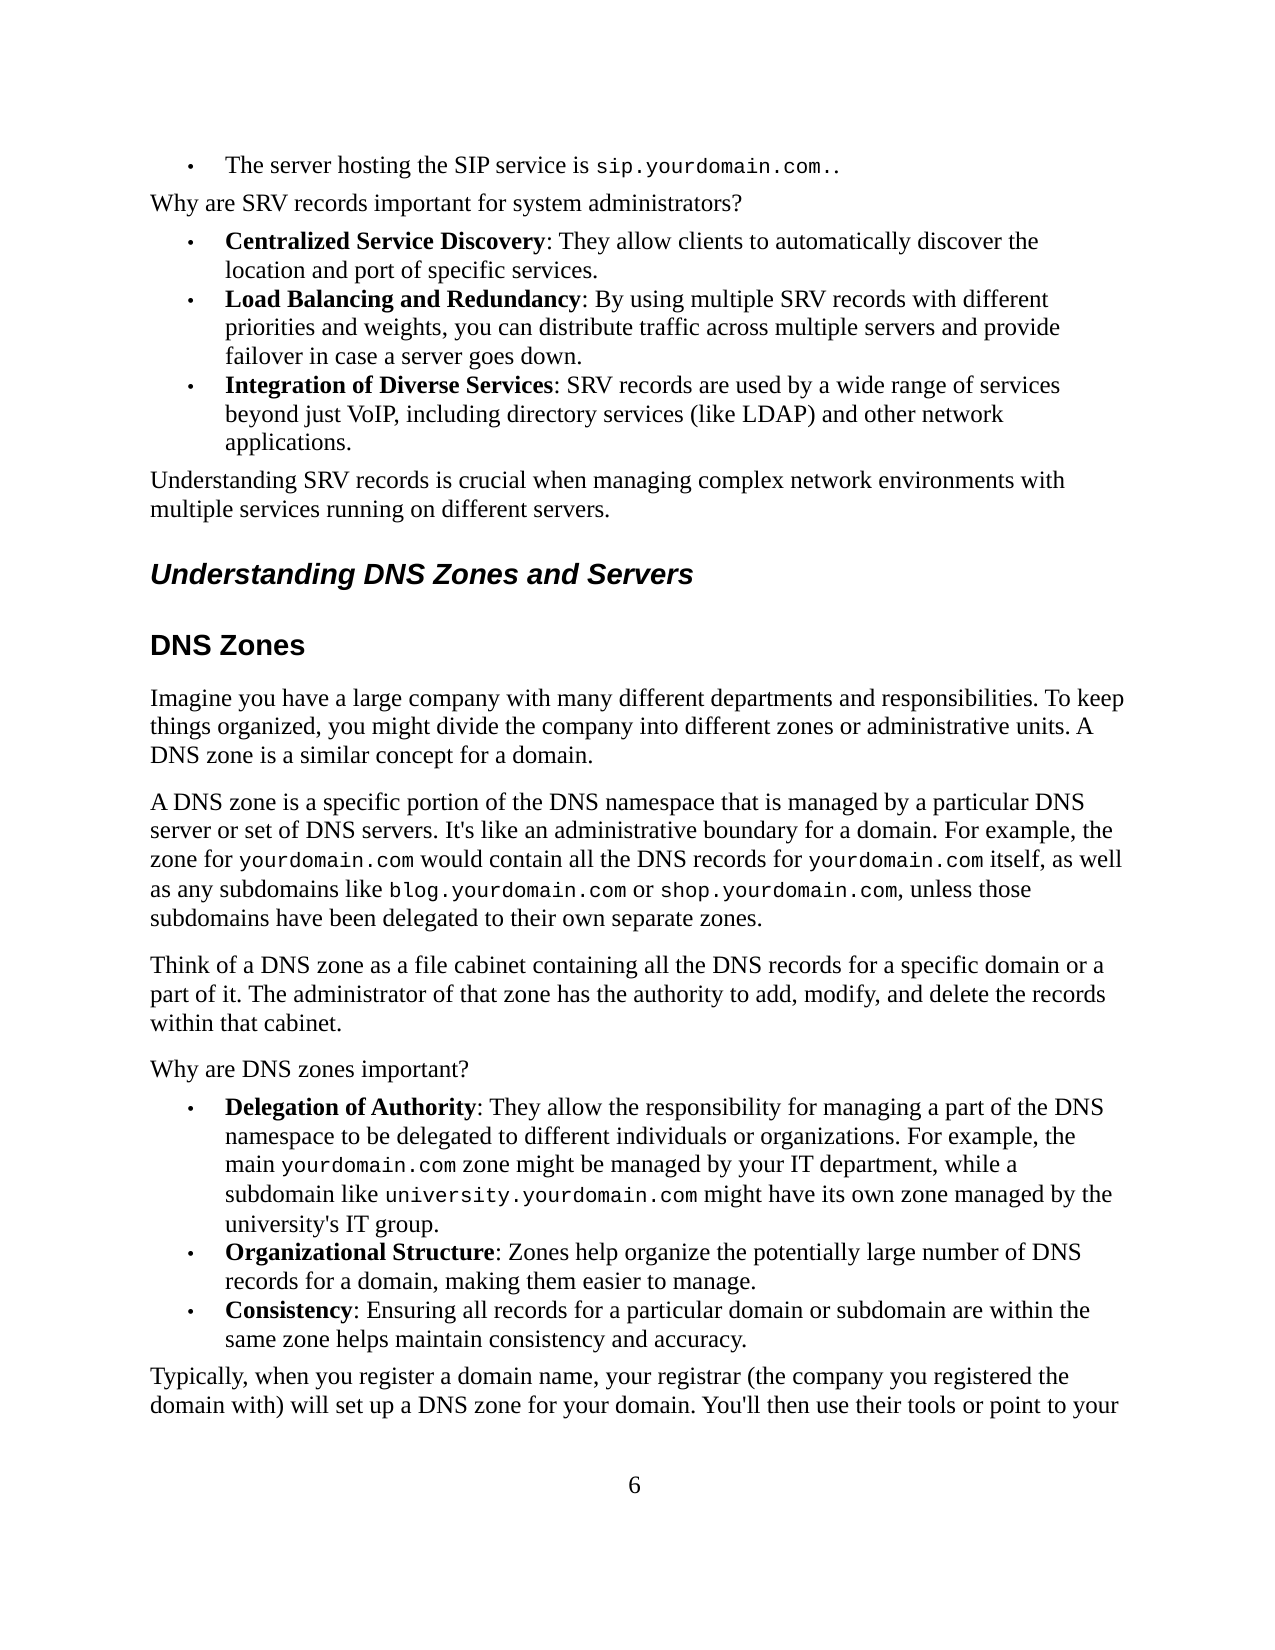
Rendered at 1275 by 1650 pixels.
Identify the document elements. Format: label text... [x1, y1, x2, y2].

text Understanding SRV records is crucial when managing complex network environments with multiple services running on different servers. [150, 465, 1125, 523]
text Why are DNS zones important? [150, 1054, 1125, 1083]
list Load Balancing and Redundancy: By using multiple SRV records with different priorities and weights, you can distribute traffic across multiple servers and provide failover in case a server goes down. [187, 284, 1125, 370]
subtitle DNS Zones [150, 628, 1125, 661]
list Centralized Service Discovery: They allow clients to automatically discover the location and port of specific services. [187, 226, 1125, 284]
text Typically, when you register a domain name, your registrar (the company you registered the domain with) will set up a DNS zone for your domain. You'll then use their tools or point to your [150, 1361, 1125, 1419]
list Consistency: Ensuring all records for a particular domain or subdomain are within the same zone helps maintain consistency and accuracy. [187, 1295, 1125, 1352]
list Integration of Diverse Services: SRV records are used by a wide range of services beyond just VoIP, including directory services (like LDAP) and other network applications. [187, 370, 1125, 456]
text Imagine you have a large company with many different departments and responsibilities. To keep things organized, you might divide the company into different zones or administrative units. A DNS zone is a similar concept for a domain. [150, 683, 1125, 769]
text Think of a DNS zone as a file cabinet containing all the DNS records for a specific domain or a part of it. The administrator of that zone has the authority to add, modify, and delete the records within that cabinet. [150, 950, 1125, 1036]
list Delegation of Authority: They allow the responsibility for managing a part of the DNS namespace to be delegated to different individuals or organizations. For example, the main yourdomain.com zone might be managed by your IT department, while a subdomain like university.yourdomain.com might have its own zone managed by the university's IT group. [187, 1092, 1125, 1237]
list Organizational Structure: Zones help organize the potentially large number of DNS records for a domain, making them easier to manage. [187, 1237, 1125, 1295]
text Why are SRV records important for system administrators? [150, 188, 1125, 217]
list The server hosting the SIP service is sip.yourdomain.com.. [187, 150, 1125, 179]
subtitle Understanding DNS Zones and Servers [150, 557, 1125, 590]
text A DNS zone is a specific portion of the DNS namespace that is managed by a particular DNS server or set of DNS servers. It's like an administrative boundary for a domain. For example, the zone for yourdomain.com would contain all the DNS records for yourdomain.com itself, as well as any subdomains like blog.yourdomain.com or shop.yourdomain.com, unless those subdomains have been delegated to their own separate zones. [150, 787, 1125, 932]
